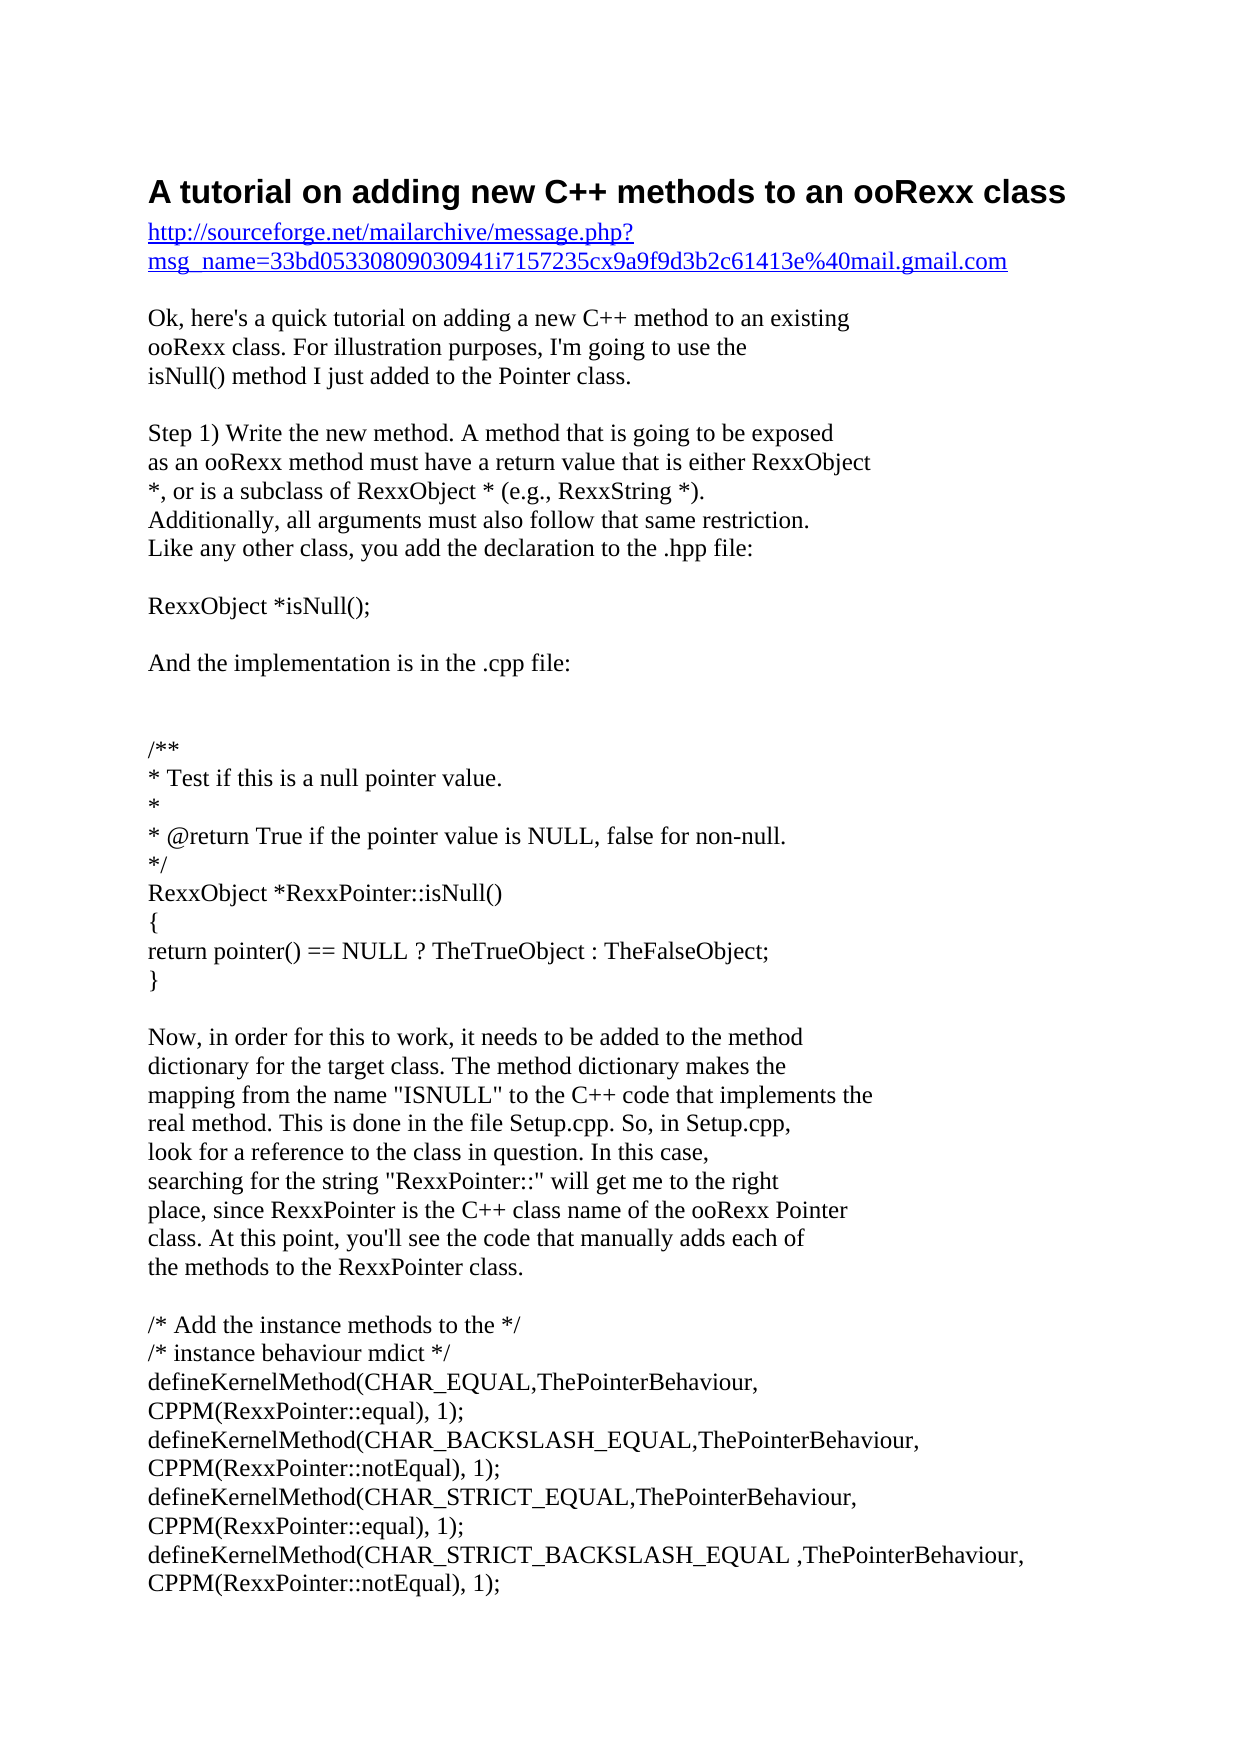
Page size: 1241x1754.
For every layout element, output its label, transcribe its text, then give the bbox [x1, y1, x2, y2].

subtitle A tutorial on adding new C++ methods to an ooRexx class [148, 173, 1093, 211]
text Ok, here's a quick tutorial on adding a new C++ method to an existing ooRexx class. For illustration purposes, I'm going to use the isNull() method I just added to the Pointer class. Step 1) Write the new method. A method that is going to be exposed as an ooRexx method must have a return value that is either RexxObject *, or is a subclass of RexxObject * (e.g., RexxString *). Additionally, all arguments must also follow that same restriction. Like any other class, you add the declaration to the .hpp file: RexxObject *isNull(); And the implementation is in the .cpp file: /** * Test if this is a null pointer value. * * @return True if the pointer value is NULL, false for non-null. */ RexxObject *RexxPointer::isNull() { return pointer() == NULL ? TheTrueObject : TheFalseObject; } Now, in order for this to work, it needs to be added to the method dictionary for the target class. The method dictionary makes the mapping from the name "ISNULL" to the C++ code that implements the real method. This is done in the file Setup.cpp. So, in Setup.cpp, look for a reference to the class in question. In this case, searching for the string "RexxPointer::" will get me to the right place, since RexxPointer is the C++ class name of the ooRexx Pointer class. At this point, you'll see the code that manually adds each of the methods to the RexxPointer class. /* Add the instance methods to the */ /* instance behaviour mdict */ defineKernelMethod(CHAR_EQUAL,ThePointerBehaviour, CPPM(RexxPointer::equal), 1); defineKernelMethod(CHAR_BACKSLASH_EQUAL,ThePointerBehaviour, CPPM(RexxPointer::notEqual), 1); defineKernelMethod(CHAR_STRICT_EQUAL,ThePointerBehaviour, CPPM(RexxPointer::equal), 1); defineKernelMethod(CHAR_STRICT_BACKSLASH_EQUAL ,ThePointerBehaviour, CPPM(RexxPointer::notEqual), 1); [148, 303, 1093, 1597]
text http://sourceforge.net/mailarchive/message.php?msg_name=33bd05330809030941i7157235cx9a9f9d3b2c61413e%40mail.gmail.com [148, 217, 1093, 275]
